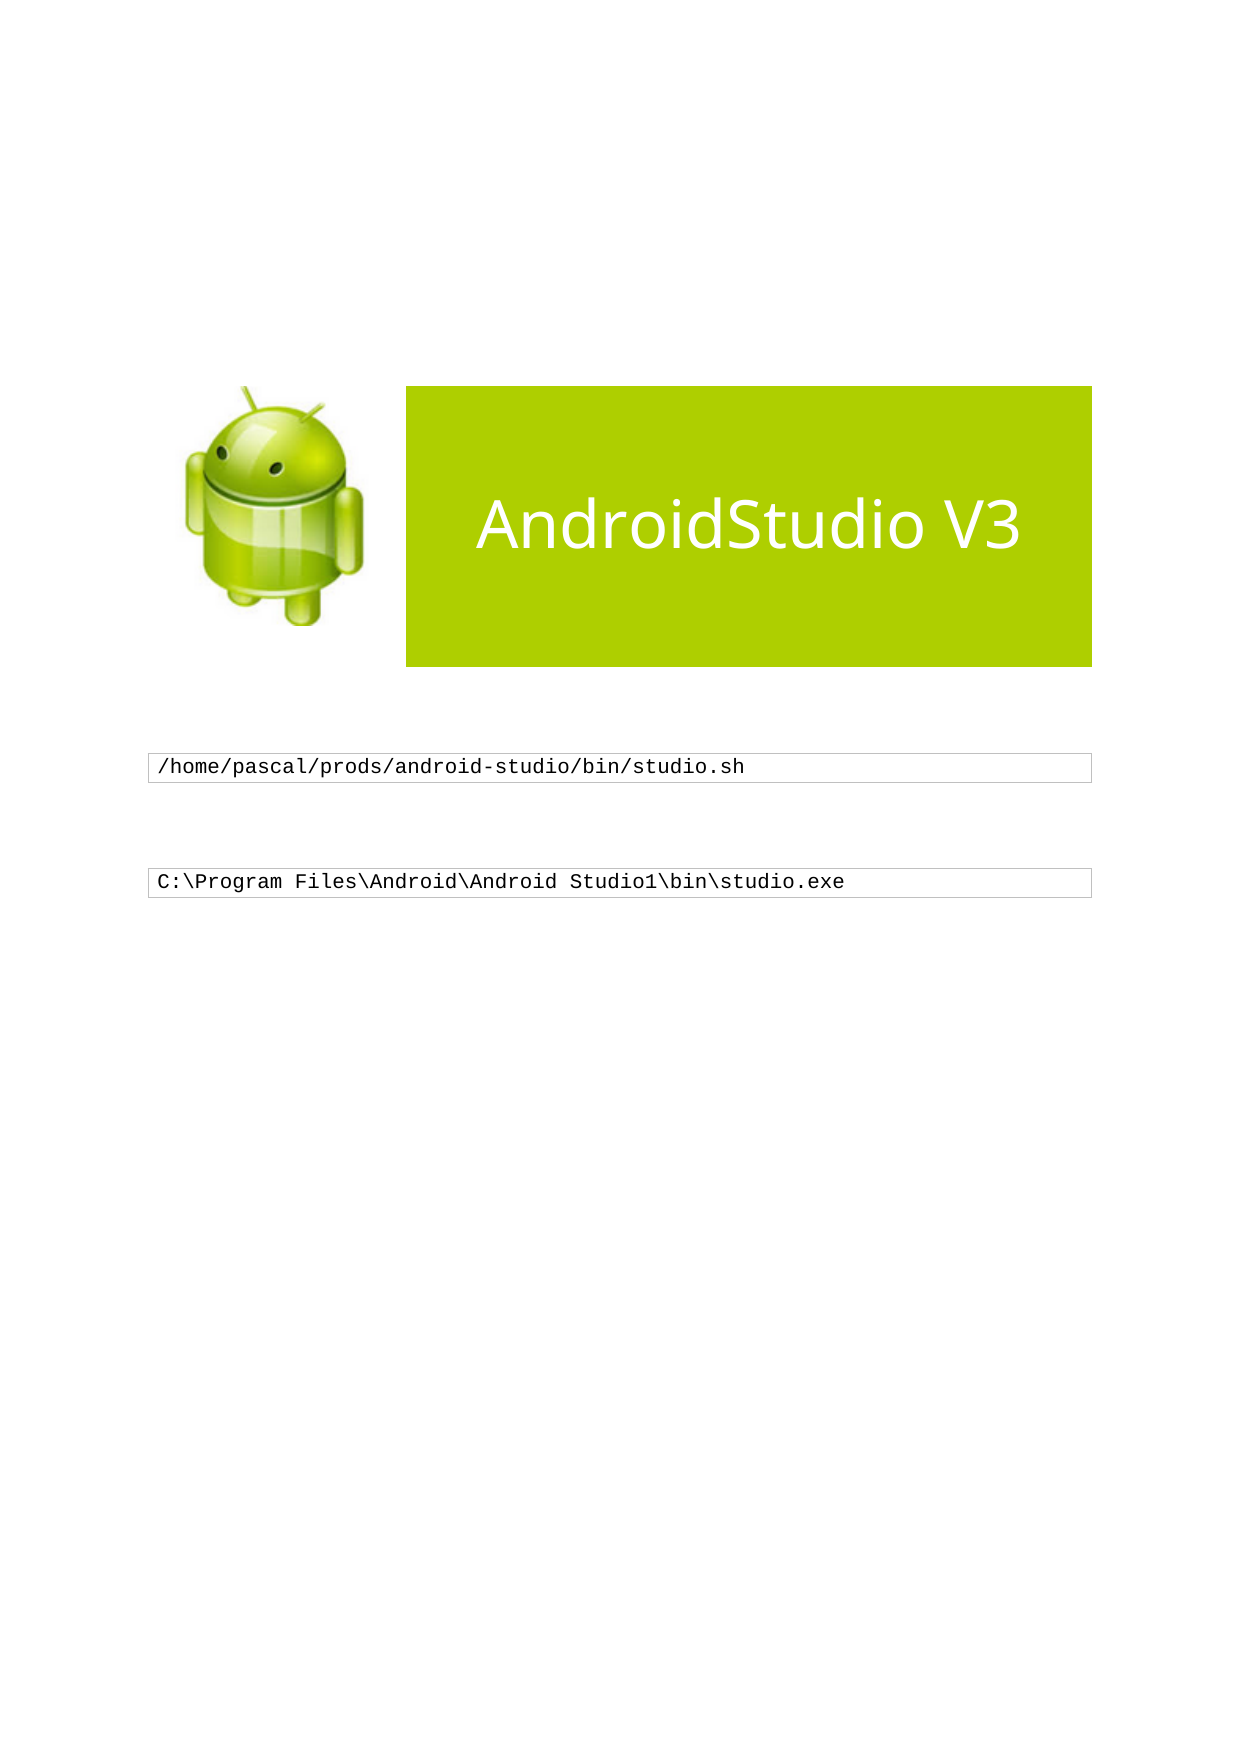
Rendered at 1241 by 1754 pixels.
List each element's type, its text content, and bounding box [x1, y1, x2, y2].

text /home/pascal/prods/android-studio/bin/studio.sh [149, 754, 1091, 782]
table_header [148, 386, 406, 667]
text C:\Program Files\Android\Android Studio1\bin\studio.exe [149, 869, 1091, 897]
picture [156, 386, 398, 626]
